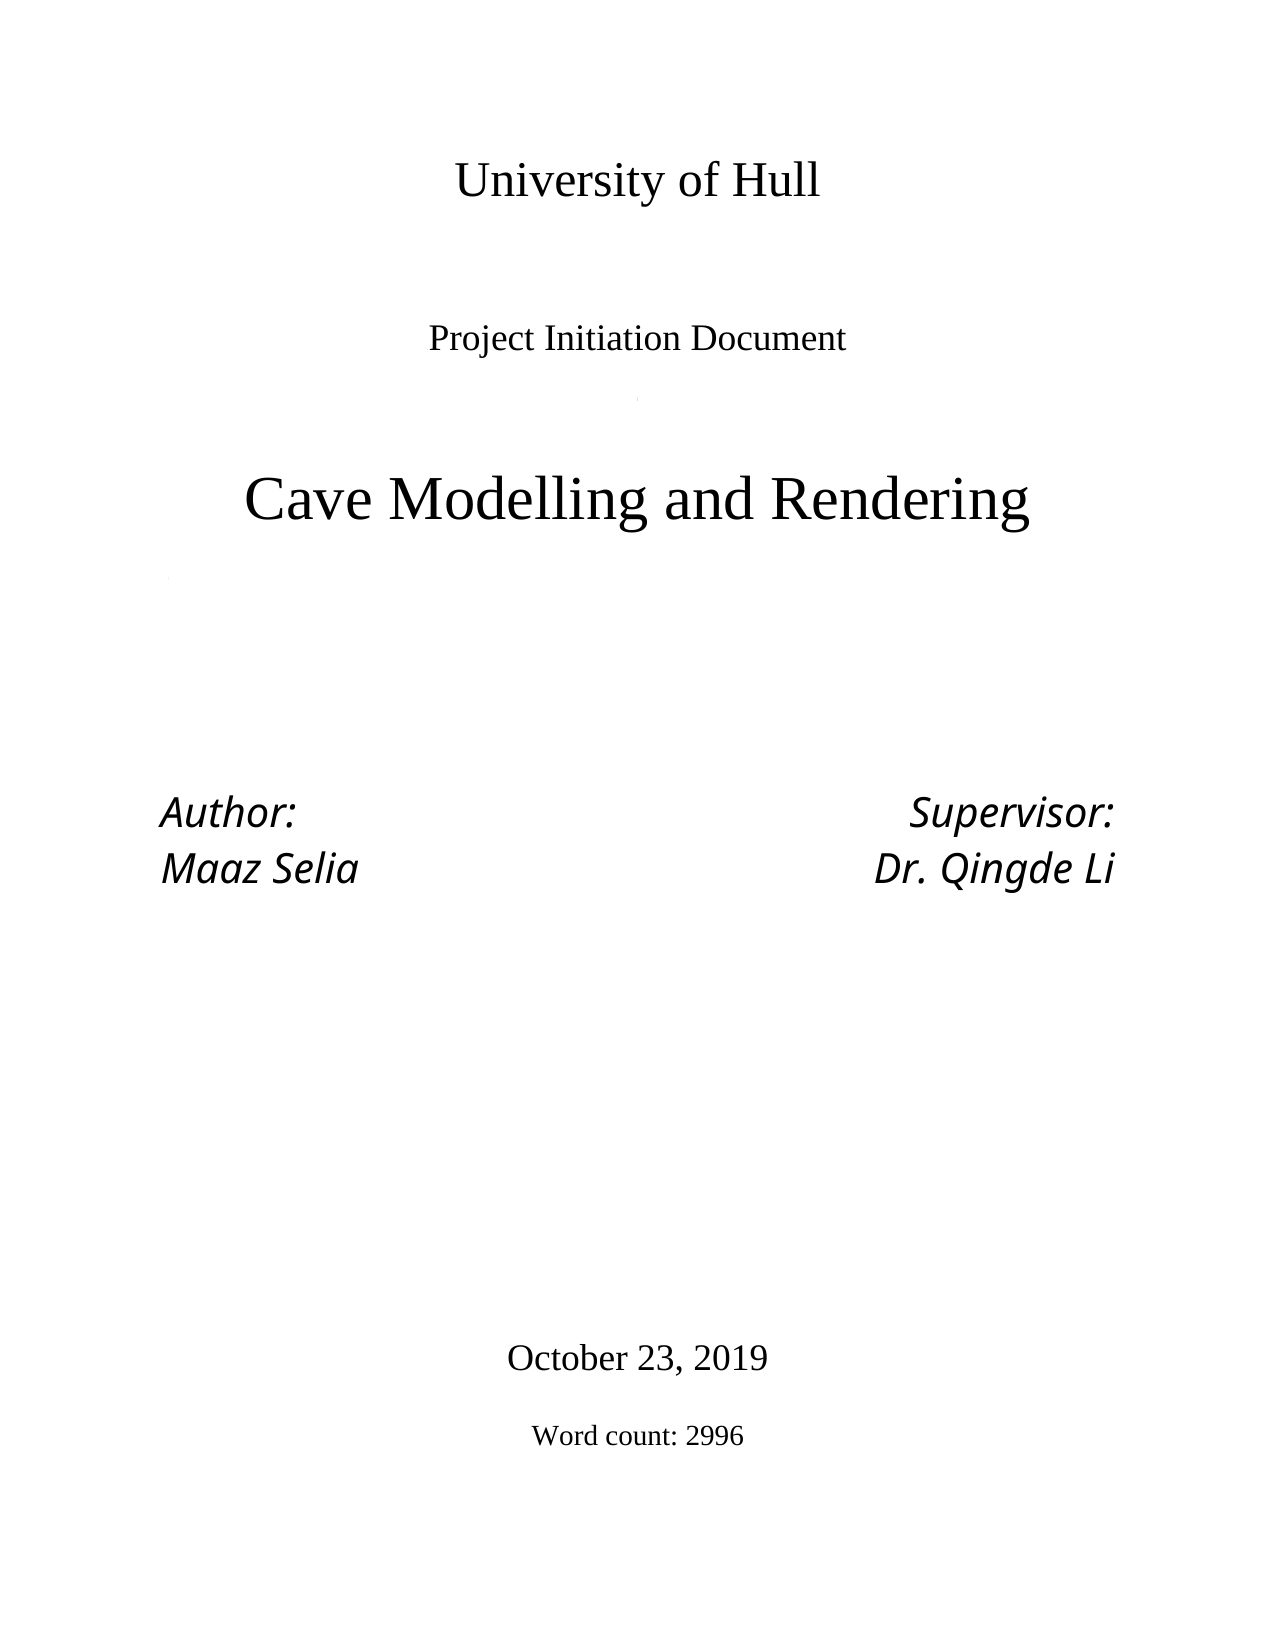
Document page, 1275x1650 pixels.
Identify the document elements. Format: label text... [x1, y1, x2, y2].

table_header Author: Maaz Selia [150, 772, 637, 906]
text Word count: 2996 [150, 1418, 1125, 1452]
table_header Supervisor: Dr. Qingde Li [638, 772, 1125, 906]
text October 23, 2019 [150, 1336, 1125, 1379]
text Project Initiation Document [150, 315, 1125, 358]
text Cave Modelling and Rendering [150, 461, 1125, 533]
text University of Hull [150, 150, 1125, 207]
